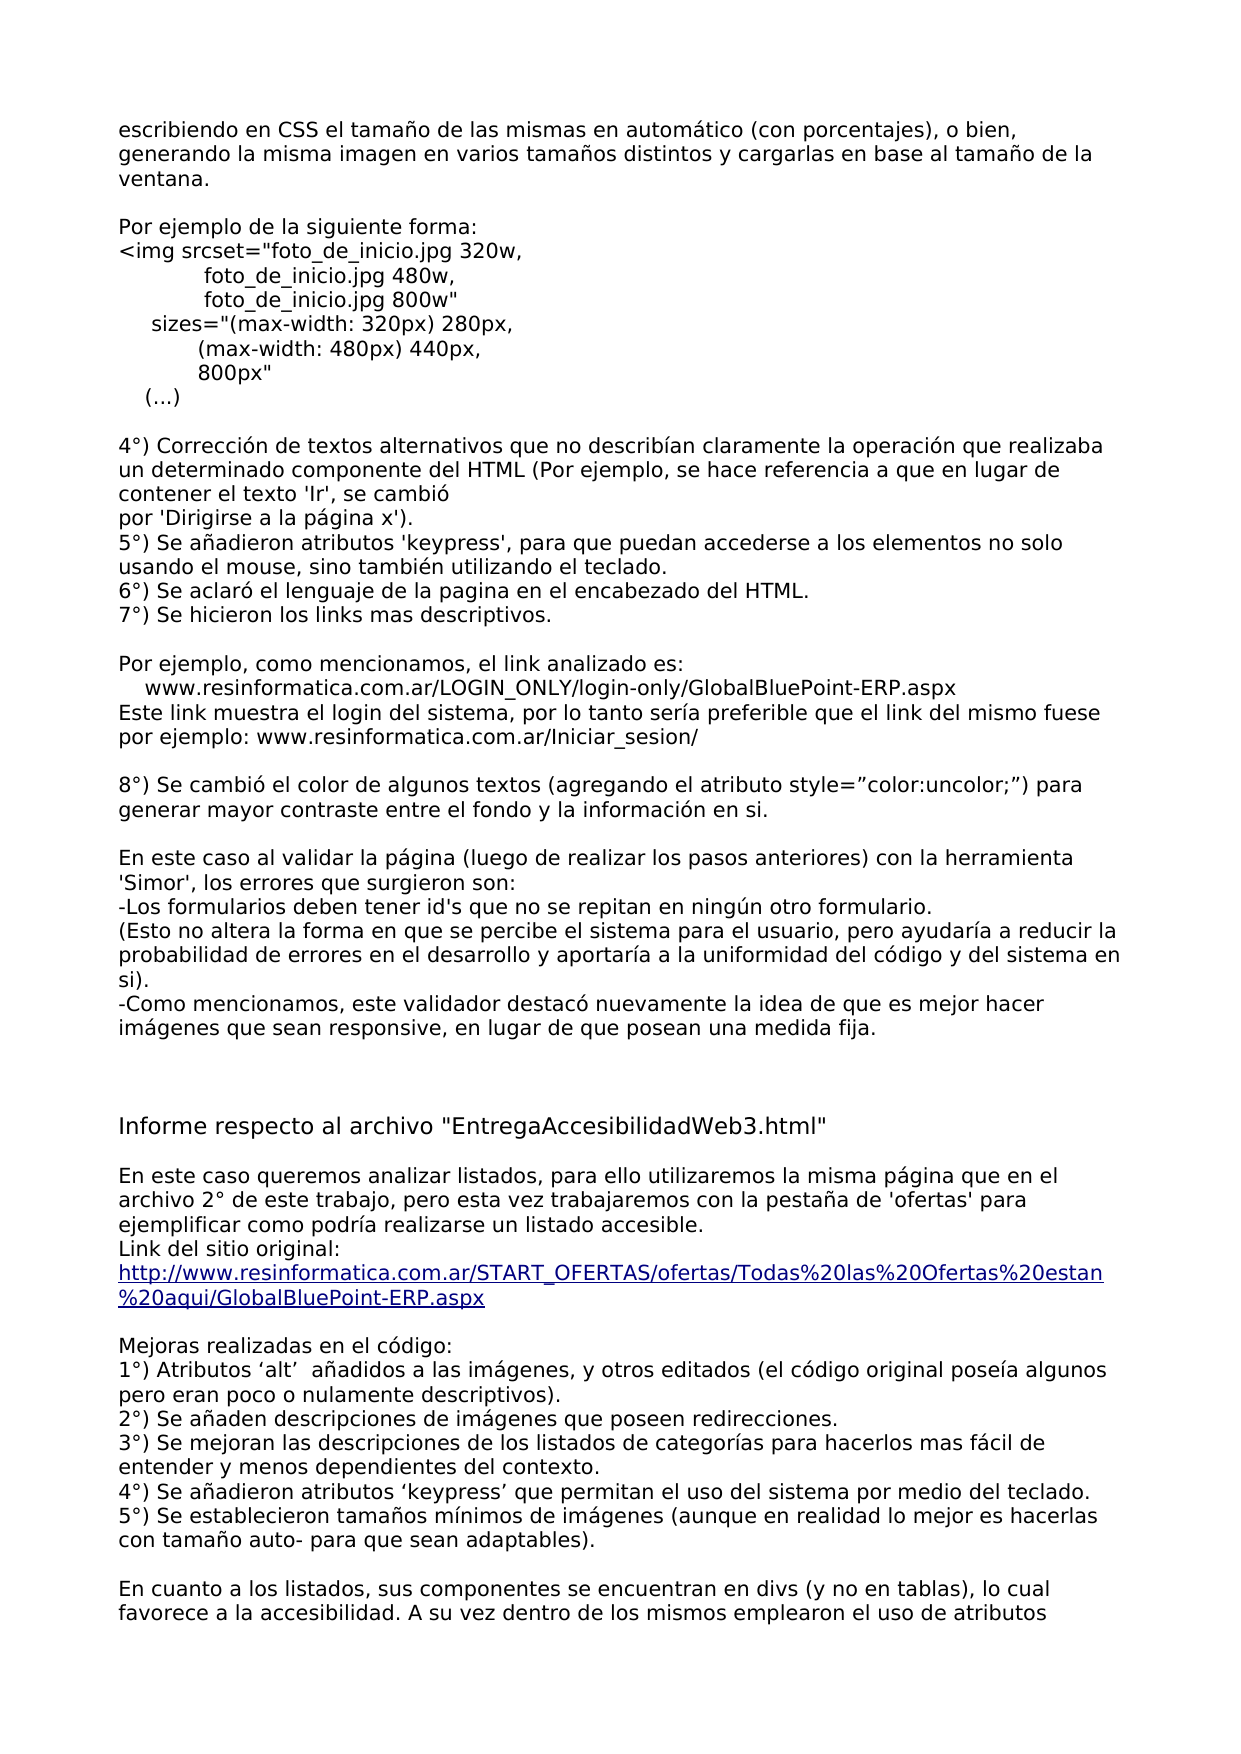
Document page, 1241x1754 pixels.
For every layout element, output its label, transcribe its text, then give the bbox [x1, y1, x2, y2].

text -Como mencionamos, este validador destacó nuevamente la idea de que es mejor hacer imágenes que sean responsive, en lugar de que posean una medida fija. [118, 992, 1122, 1040]
text 800px" [118, 361, 1122, 385]
text Por ejemplo de la siguiente forma: [118, 215, 1122, 239]
text 5°) Se añadieron atributos 'keypress', para que puedan accederse a los elementos no solo usando el mouse, sino también utilizando el teclado. [118, 531, 1122, 579]
text En cuanto a los listados, sus componentes se encuentran en divs (y no en tablas), lo cual favorece a la accesibilidad. A su vez dentro de los mismos emplearon el uso de atributos [118, 1577, 1122, 1625]
text 4°) Corrección de textos alternativos que no describían claramente la operación que realizaba un determinado componente del HTML (Por ejemplo, se hace referencia a que en lugar de contener el texto 'Ir', se cambió [118, 434, 1122, 506]
text En este caso al validar la página (luego de realizar los pasos anteriores) con la herramienta 'Simor', los errores que surgieron son: [118, 846, 1122, 895]
text Informe respecto al archivo "EntregaAccesibilidadWeb3.html" [118, 1113, 1122, 1140]
text http://www.resinformatica.com.ar/START_OFERTAS/ofertas/Todas%20las%20Ofertas%20estan%20aqui/GlobalBluePoint-ERP.aspx [118, 1261, 1122, 1310]
text <img srcset="foto_de_inicio.jpg 320w, [118, 239, 1122, 264]
text En este caso queremos analizar listados, para ello utilizaremos la misma página que en el archivo 2° de este trabajo, pero esta vez trabajaremos con la pestaña de 'ofertas' para ejemplificar como podría realizarse un listado accesible. [118, 1164, 1122, 1237]
text 5°) Se establecieron tamaños mínimos de imágenes (aunque en realidad lo mejor es hacerlas con tamaño auto- para que sean adaptables). [118, 1504, 1122, 1552]
text (max-width: 480px) 440px, [118, 337, 1122, 361]
text 3°) Se mejoran las descripciones de los listados de categorías para hacerlos mas fácil de entender y menos dependientes del contexto. [118, 1431, 1122, 1480]
text sizes="(max-width: 320px) 280px, [118, 312, 1122, 337]
text 7°) Se hicieron los links mas descriptivos. [118, 603, 1122, 628]
text www.resinformatica.com.ar/LOGIN_ONLY/login-only/GlobalBluePoint-ERP.aspx [118, 676, 1122, 701]
text foto_de_inicio.jpg 480w, [118, 264, 1122, 288]
text 4°) Se añadieron atributos ‘keypress’ que permitan el uso del sistema por medio del teclado. [118, 1480, 1122, 1504]
text 1°) Atributos ‘alt’ añadidos a las imágenes, y otros editados (el código original poseía algunos pero eran poco o nulamente descriptivos). [118, 1358, 1122, 1407]
text 6°) Se aclaró el lenguaje de la pagina en el encabezado del HTML. [118, 579, 1122, 603]
text 8°) Se cambió el color de algunos textos (agregando el atributo style=”color:uncolor;”) para generar mayor contraste entre el fondo y la información en si. [118, 773, 1122, 822]
text (Esto no altera la forma en que se percibe el sistema para el usuario, pero ayudaría a reducir la probabilidad de errores en el desarrollo y aportaría a la uniformidad del código y del sistema en si). [118, 919, 1122, 992]
text -Los formularios deben tener id's que no se repitan en ningún otro formulario. [118, 895, 1122, 919]
text 2°) Se añaden descripciones de imágenes que poseen redirecciones. [118, 1407, 1122, 1431]
text (...) [118, 385, 1122, 409]
text Por ejemplo, como mencionamos, el link analizado es: [118, 652, 1122, 676]
text Link del sitio original: [118, 1237, 1122, 1261]
text escribiendo en CSS el tamaño de las mismas en automático (con porcentajes), o bien, generando la misma imagen en varios tamaños distintos y cargarlas en base al tamaño de la ventana. [118, 118, 1122, 191]
text Mejoras realizadas en el código: [118, 1334, 1122, 1358]
text Este link muestra el login del sistema, por lo tanto sería preferible que el link del mismo fuese por ejemplo: www.resinformatica.com.ar/Iniciar_sesion/ [118, 701, 1122, 749]
text foto_de_inicio.jpg 800w" [118, 288, 1122, 312]
text por 'Dirigirse a la página x'). [118, 506, 1122, 531]
